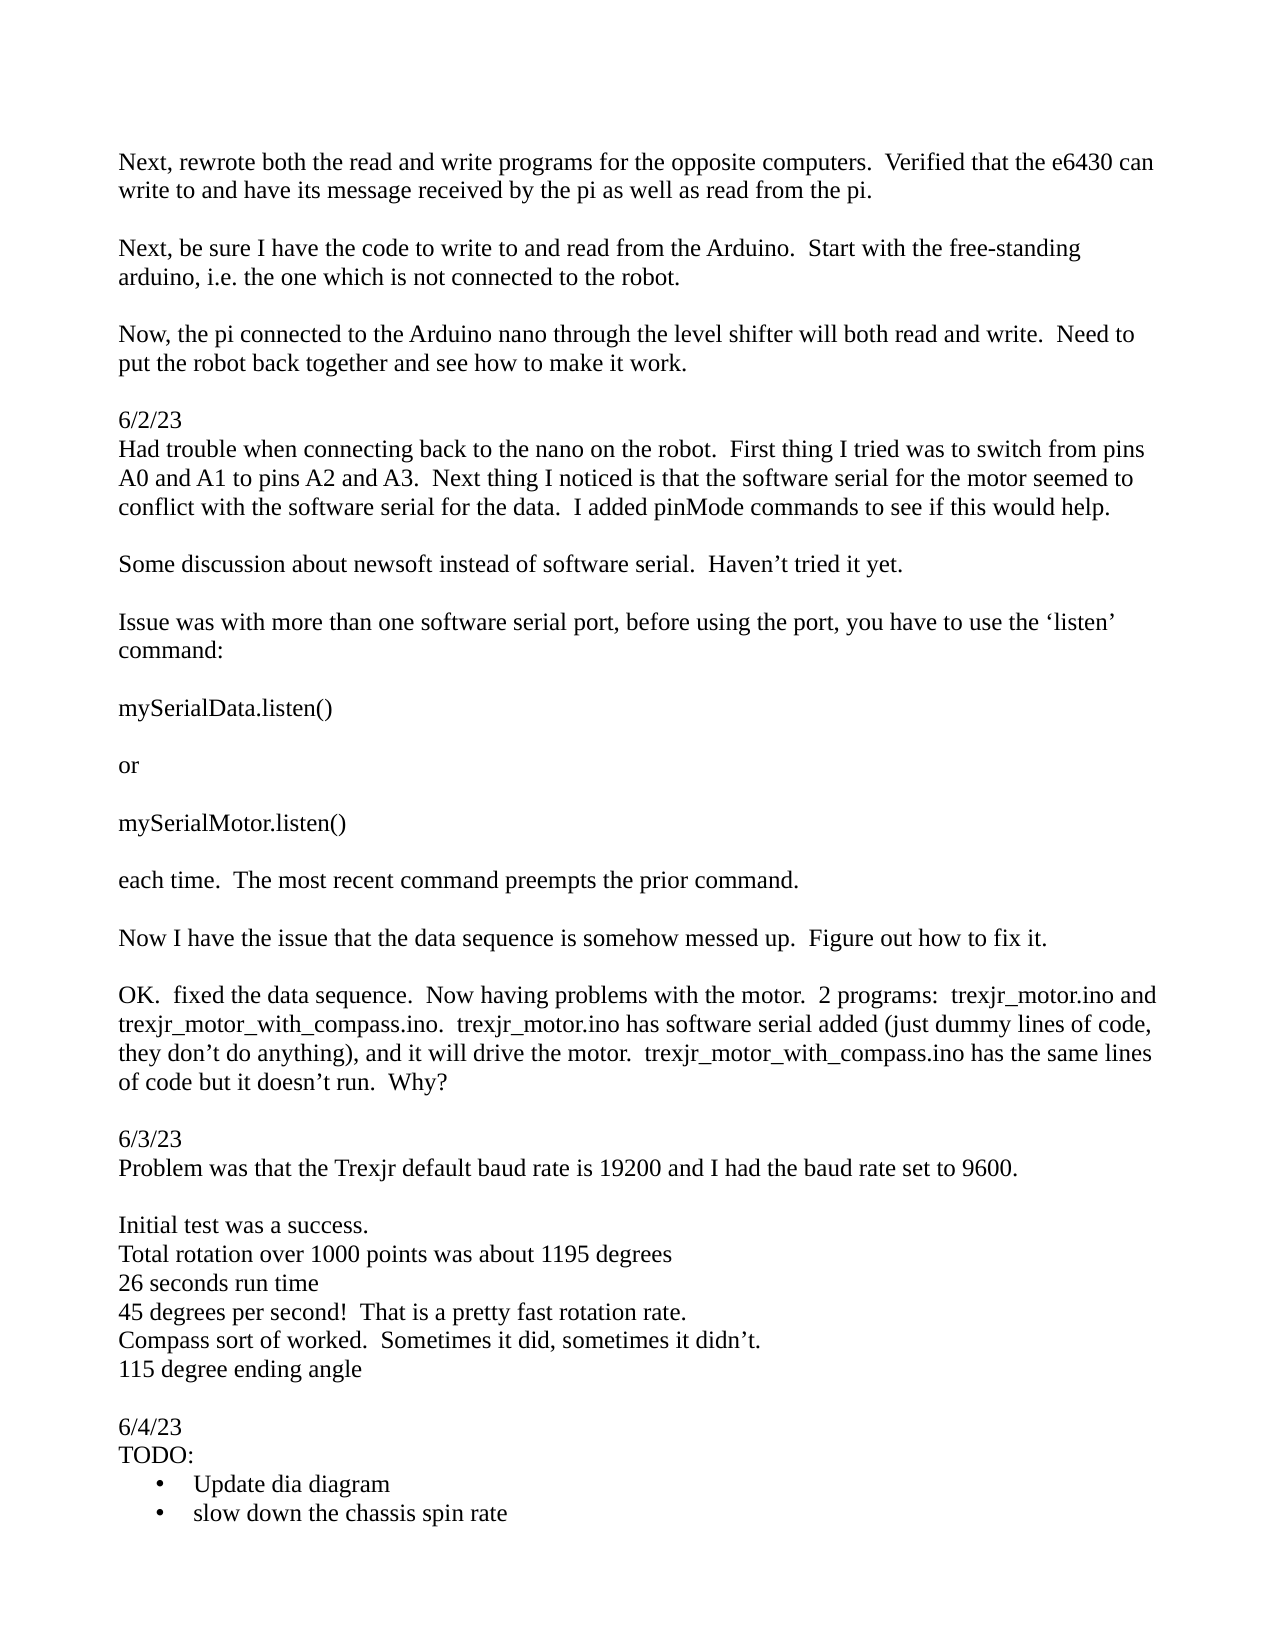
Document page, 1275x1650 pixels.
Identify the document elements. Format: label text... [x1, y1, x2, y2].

text Now I have the issue that the data sequence is somehow messed up. Figure out how to fix it. [118, 923, 1157, 952]
text 45 degrees per second! That is a pretty fast rotation rate. [118, 1297, 1157, 1326]
text 115 degree ending angle [118, 1354, 1157, 1383]
text 6/3/23 [118, 1124, 1157, 1153]
text Problem was that the Trexjr default baud rate is 19200 and I had the baud rate set to 9600. [118, 1153, 1157, 1182]
text Issue was with more than one software serial port, before using the port, you have to use the ‘listen’ command: [118, 607, 1157, 664]
text Initial test was a success. [118, 1211, 1157, 1239]
list slow down the chassis spin rate [156, 1498, 1157, 1527]
text Now, the pi connected to the Arduino nano through the level shifter will both read and write. Need to put the robot back together and see how to make it work. [118, 319, 1157, 377]
text Had trouble when connecting back to the nano on the robot. First thing I tried was to switch from pins A0 and A1 to pins A2 and A3. Next thing I noticed is that the software serial for the motor seemed to conflict with the software serial for the data. I added pinMode commands to see if this would help. [118, 434, 1157, 521]
text OK. fixed the data sequence. Now having problems with the motor. 2 programs: trexjr_motor.ino and trexjr_motor_with_compass.ino. trexjr_motor.ino has software serial added (just dummy lines of code, they don’t do anything), and it will drive the motor. trexjr_motor_with_compass.ino has the same lines of code but it doesn’t run. Why? [118, 981, 1157, 1096]
text each time. The most recent command preempts the prior command. [118, 866, 1157, 894]
text Next, be sure I have the code to write to and read from the Arduino. Start with the free-standing arduino, i.e. the one which is not connected to the robot. [118, 233, 1157, 291]
text 26 seconds run time [118, 1268, 1157, 1297]
text mySerialMotor.listen() [118, 808, 1157, 837]
text mySerialData.listen() [118, 693, 1157, 722]
text 6/4/23 [118, 1412, 1157, 1441]
text 6/2/23 [118, 406, 1157, 434]
text Some discussion about newsoft instead of software serial. Haven’t tried it yet. [118, 549, 1157, 578]
text Compass sort of worked. Sometimes it did, sometimes it didn’t. [118, 1326, 1157, 1354]
text or [118, 751, 1157, 779]
text Total rotation over 1000 points was about 1195 degrees [118, 1239, 1157, 1268]
text TODO: [118, 1441, 1157, 1469]
text Next, rewrote both the read and write programs for the opposite computers. Verified that the e6430 can write to and have its message received by the pi as well as read from the pi. [118, 147, 1157, 204]
list Update dia diagram [156, 1469, 1157, 1498]
